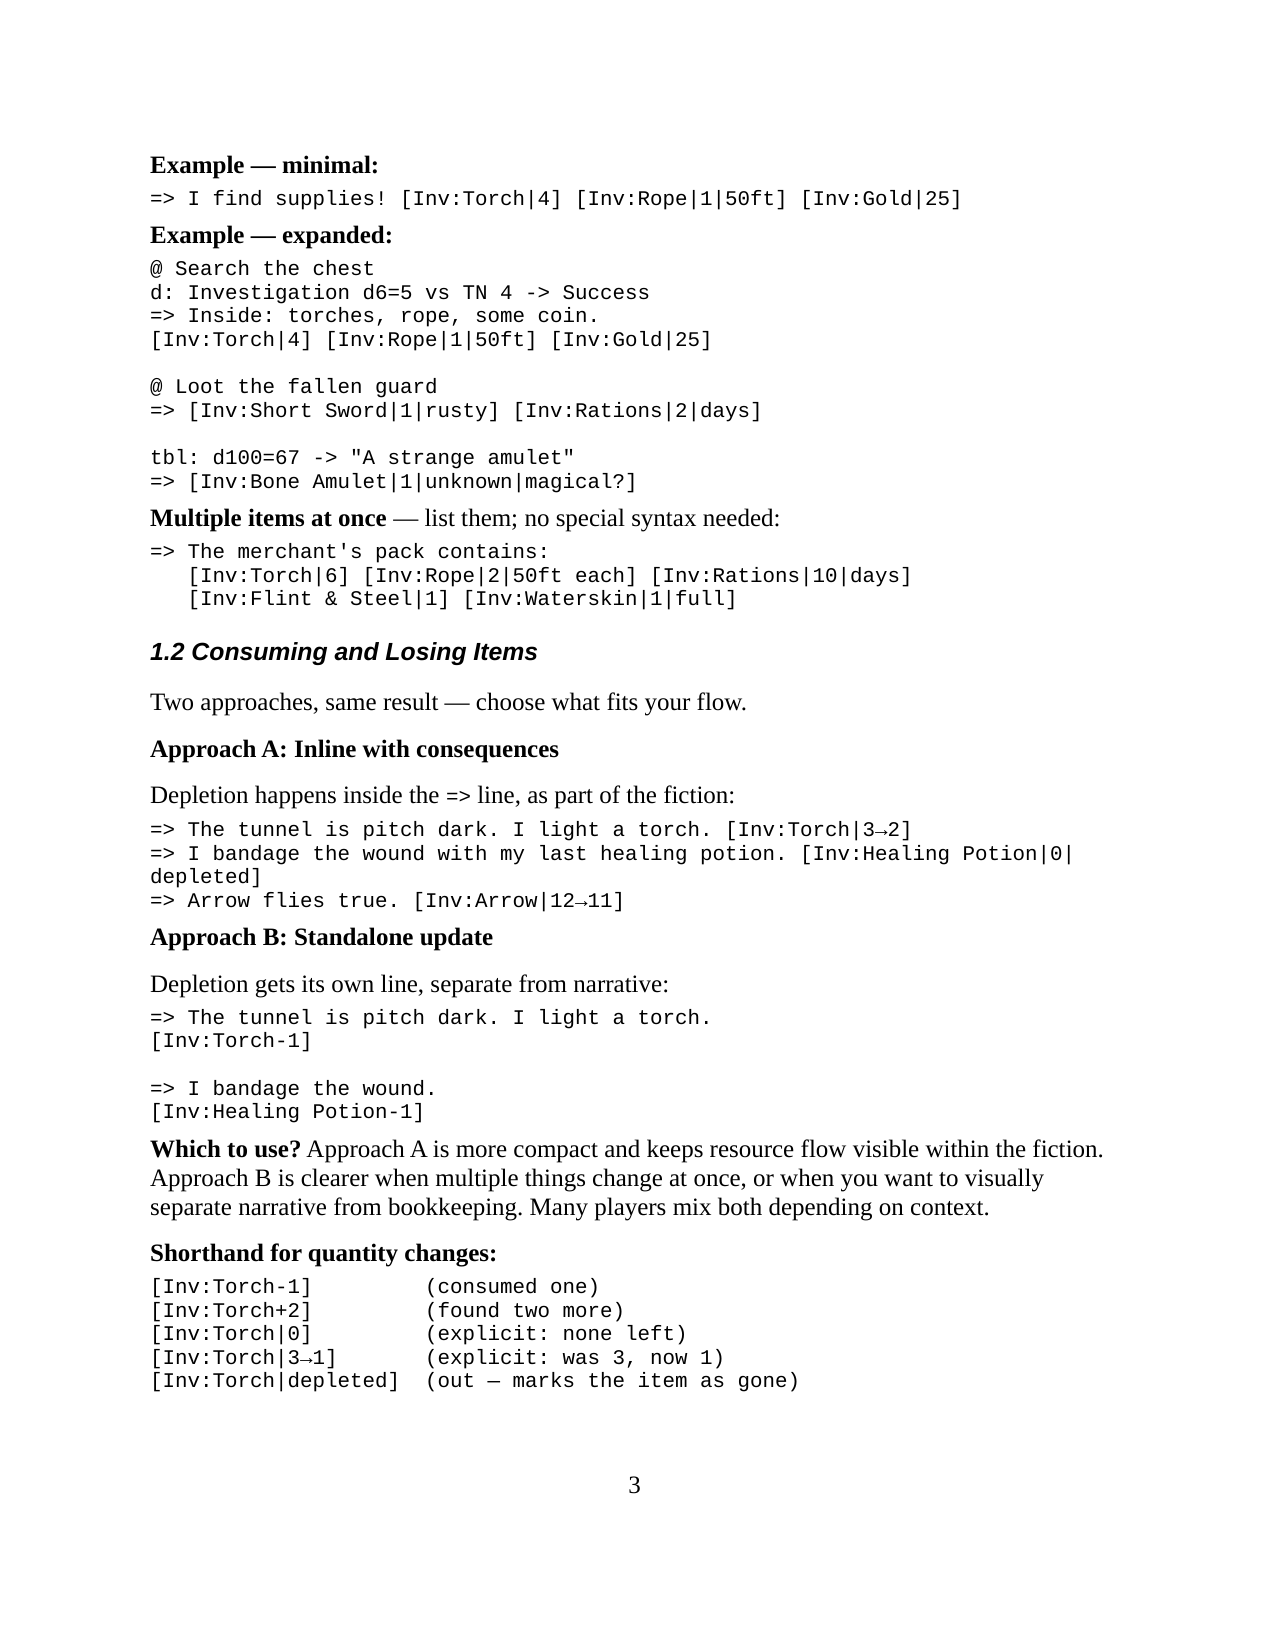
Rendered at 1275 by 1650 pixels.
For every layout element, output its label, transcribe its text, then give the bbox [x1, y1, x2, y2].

text Depletion happens inside the => line, as part of the fiction: [150, 780, 1125, 810]
text Example — minimal: [150, 150, 1125, 179]
text [Inv:Torch|3→1] (explicit: was 3, now 1) [150, 1347, 1125, 1371]
text Approach A: Inline with consequences [150, 734, 1125, 762]
text => Inside: torches, rope, some coin. [150, 305, 1125, 329]
subtitle 1.2 Consuming and Losing Items [150, 637, 1125, 666]
text [Inv:Torch-1] (consumed one) [150, 1276, 1125, 1299]
text Which to use? Approach A is more compact and keeps resource flow visible within the fiction. Approach B is clearer when multiple things change at once, or when you want to visually separate narrative from bookkeeping. Many players mix both depending on context. [150, 1134, 1125, 1220]
text => The merchant's pack contains: [150, 541, 1125, 565]
text [Inv:Flint & Steel|1] [Inv:Waterskin|1|full] [150, 588, 1125, 612]
text [Inv:Torch|4] [Inv:Rope|1|50ft] [Inv:Gold|25] [150, 329, 1125, 353]
text d: Investigation d6=5 vs TN 4 -> Success [150, 282, 1125, 305]
text => The tunnel is pitch dark. I light a torch. [Inv:Torch|3→2] [150, 819, 1125, 843]
text => I bandage the wound. [150, 1078, 1125, 1101]
text @ Loot the fallen guard [150, 376, 1125, 400]
text => [Inv:Short Sword|1|rusty] [Inv:Rations|2|days] [150, 400, 1125, 423]
text => I find supplies! [Inv:Torch|4] [Inv:Rope|1|50ft] [Inv:Gold|25] [150, 188, 1125, 211]
text Approach B: Standalone update [150, 922, 1125, 951]
text [Inv:Torch|6] [Inv:Rope|2|50ft each] [Inv:Rations|10|days] [150, 565, 1125, 588]
text [Inv:Torch+2] (found two more) [150, 1299, 1125, 1323]
text => The tunnel is pitch dark. I light a torch. [150, 1007, 1125, 1031]
text [Inv:Torch|0] (explicit: none left) [150, 1323, 1125, 1347]
text [Inv:Torch|depleted] (out — marks the item as gone) [150, 1371, 1125, 1394]
text Example — expanded: [150, 220, 1125, 249]
text => Arrow flies true. [Inv:Arrow|12→11] [150, 890, 1125, 913]
text Two approaches, same result — choose what fits your flow. [150, 687, 1125, 716]
text Depletion gets its own line, separate from narrative: [150, 969, 1125, 998]
text @ Search the chest [150, 258, 1125, 282]
text [Inv:Healing Potion-1] [150, 1101, 1125, 1125]
text => [Inv:Bone Amulet|1|unknown|magical?] [150, 471, 1125, 494]
text [Inv:Torch-1] [150, 1031, 1125, 1054]
text Multiple items at once — list them; no special syntax needed: [150, 503, 1125, 532]
text Shorthand for quantity changes: [150, 1238, 1125, 1267]
text => I bandage the wound with my last healing potion. [Inv:Healing Potion|0|depleted] [150, 843, 1125, 890]
text tbl: d100=67 -> "A strange amulet" [150, 447, 1125, 471]
